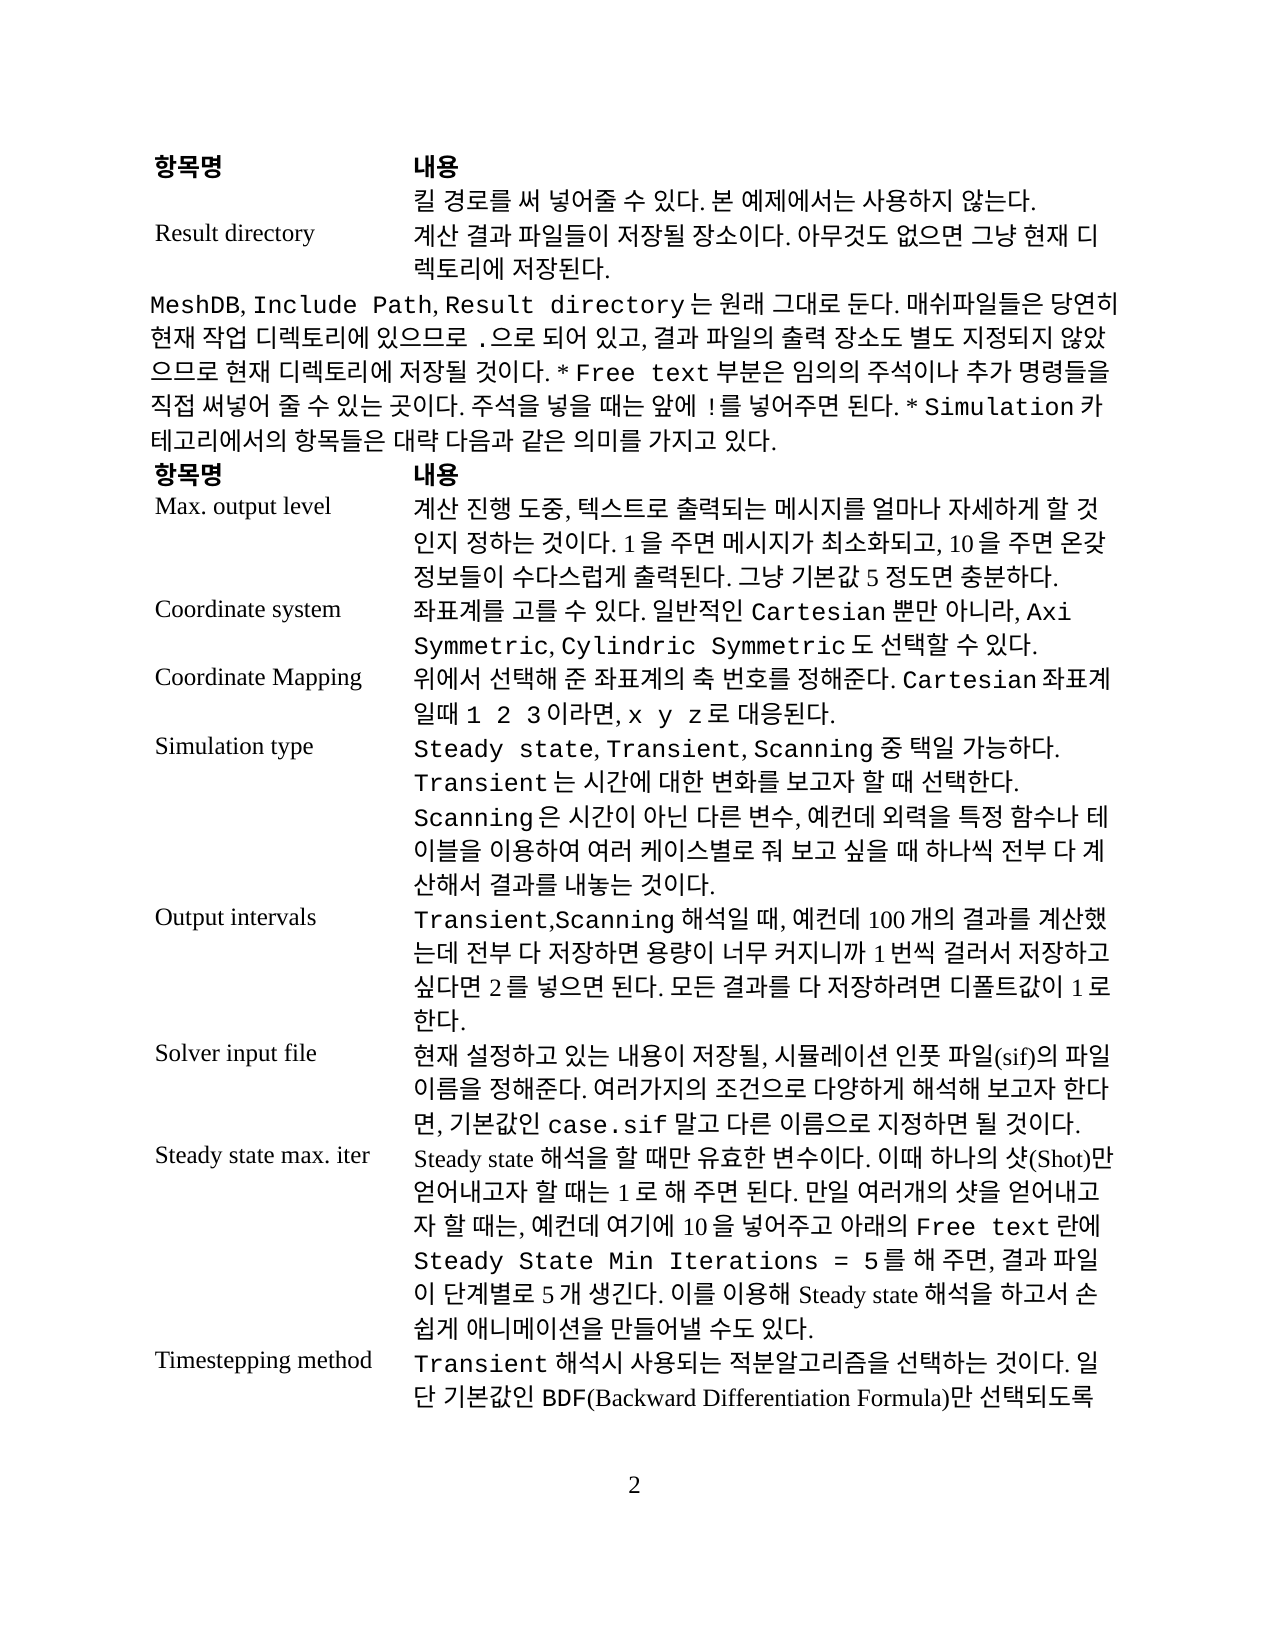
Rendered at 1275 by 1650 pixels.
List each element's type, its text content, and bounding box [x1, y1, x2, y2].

table_header 내용 [409, 150, 1125, 184]
table_cell Transient 해석시 사용되는 적분알고리즘을 선택하는 것이다. 일단 기본값인 BDF(Backward Differentiation Formula)만 선택되도록 [409, 1345, 1125, 1414]
table_cell 위에서 선택해 준 좌표계의 축 번호를 정해준다. Cartesian좌표계일때 1 2 3이라면, x y z로 대응된다. [409, 662, 1125, 731]
table_cell Simulation type [150, 731, 409, 902]
table_cell Output intervals [150, 902, 409, 1038]
table_cell Timestepping method [150, 1345, 409, 1414]
table_cell Coordinate Mapping [150, 662, 409, 731]
table_cell Result directory [150, 218, 409, 286]
table_cell Transient,Scanning 해석일 때, 예컨데 100개의 결과를 계산했는데 전부 다 저장하면 용량이 너무 커지니까 1번씩 걸러서 저장하고 싶다면 2를 넣으면 된다. 모든 결과를 다 저장하려면 디폴트값이 1로 한다. [409, 902, 1125, 1038]
table_cell Solver input file [150, 1038, 409, 1141]
table_cell 좌표계를 고를 수 있다. 일반적인 Cartesian 뿐만 아니라, Axi Symmetric, Cylindric Symmetric도 선택할 수 있다. [409, 594, 1125, 662]
table_cell Steady state 해석을 할 때만 유효한 변수이다. 이때 하나의 샷(Shot)만 얻어내고자 할 때는 1로 해 주면 된다. 만일 여러개의 샷을 얻어내고자 할 때는, 예컨데 여기에 10을 넣어주고 아래의 Free text란에 Steady State Min Iterations = 5를 해 주면, 결과 파일이 단계별로 5개 생긴다. 이를 이용해 Steady state 해석을 하고서 손쉽게 애니메이션을 만들어낼 수도 있다. [409, 1141, 1125, 1345]
table_cell 계산 결과 파일들이 저장될 장소이다. 아무것도 없으면 그냥 현재 디렉토리에 저장된다. [409, 218, 1125, 286]
table_cell Coordinate system [150, 594, 409, 662]
table_cell [150, 184, 409, 218]
table_cell 현재 설정하고 있는 내용이 저장될, 시뮬레이션 인풋 파일(sif)의 파일 이름을 정해준다. 여러가지의 조건으로 다양하게 해석해 보고자 한다면, 기본값인 case.sif 말고 다른 이름으로 지정하면 될 것이다. [409, 1038, 1125, 1141]
table_cell Steady state max. iter [150, 1141, 409, 1345]
table_cell 킬 경로를 써 넣어줄 수 있다. 본 예제에서는 사용하지 않는다. [409, 184, 1125, 218]
table_header 내용 [409, 458, 1125, 491]
table_header 항목명 [150, 150, 409, 184]
table_cell Max. output level [150, 491, 409, 594]
table_cell 계산 진행 도중, 텍스트로 출력되는 메시지를 얼마나 자세하게 할 것인지 정하는 것이다. 1을 주면 메시지가 최소화되고, 10을 주면 온갖 정보들이 수다스럽게 출력된다. 그냥 기본값 5 정도면 충분하다. [409, 491, 1125, 594]
table_header 항목명 [150, 458, 409, 491]
text MeshDB, Include Path, Result directory는 원래 그대로 둔다. 매쉬파일들은 당연히 현재 작업 디렉토리에 있으므로 .으로 되어 있고, 결과 파일의 출력 장소도 별도 지정되지 않았으므로 현재 디렉토리에 저장될 것이다. * Free text 부분은 임의의 주석이나 추가 명령들을 직접 써넣어 줄 수 있는 곳이다. 주석을 넣을 때는 앞에 !를 넣어주면 된다. * Simulation 카테고리에서의 항목들은 대략 다음과 같은 의미를 가지고 있다. [150, 286, 1125, 457]
table_cell Steady state, Transient, Scanning 중 택일 가능하다. Transient는 시간에 대한 변화를 보고자 할 때 선택한다. Scanning은 시간이 아닌 다른 변수, 예컨데 외력을 특정 함수나 테이블을 이용하여 여러 케이스별로 줘 보고 싶을 때 하나씩 전부 다 계산해서 결과를 내놓는 것이다. [409, 731, 1125, 902]
